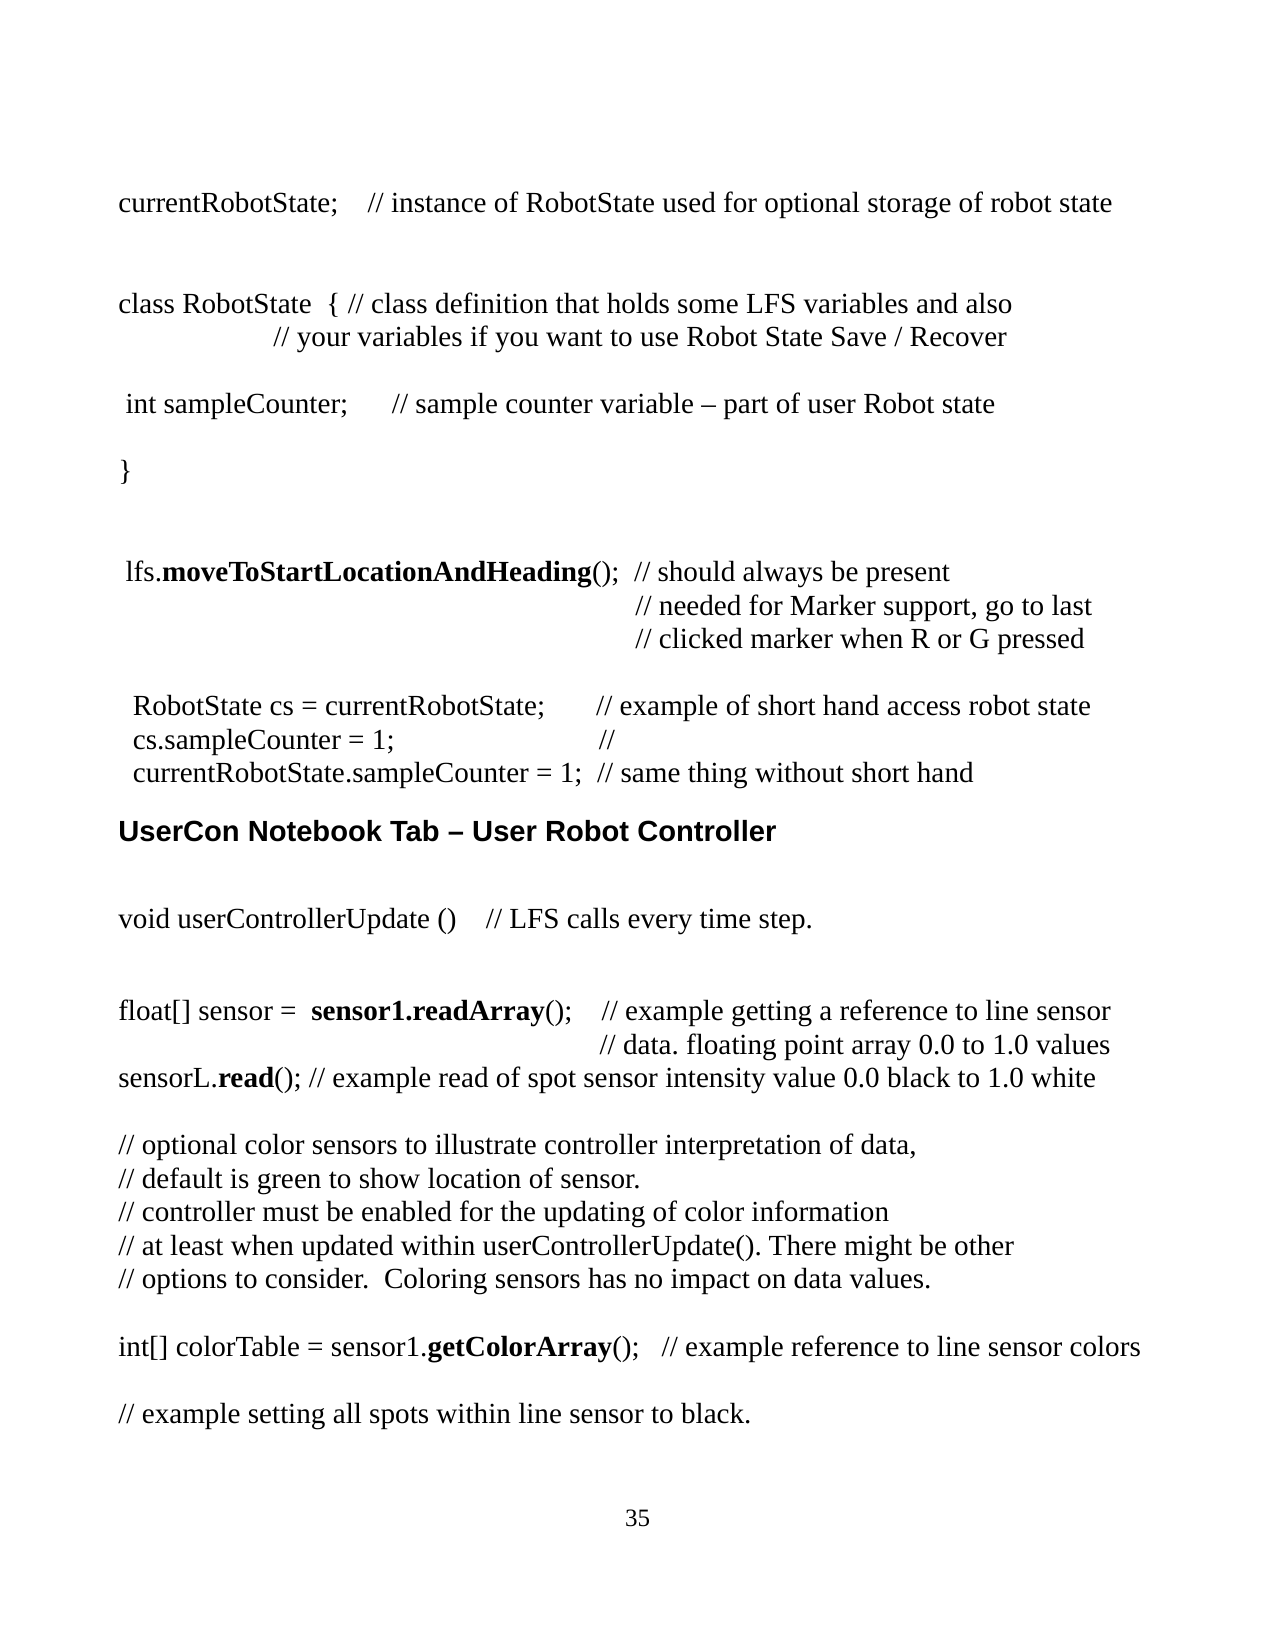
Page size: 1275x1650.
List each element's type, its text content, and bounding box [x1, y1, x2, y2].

text // at least when updated within userControllerUpdate(). There might be other [118, 1228, 1157, 1262]
text int[] colorTable = sensor1.getColorArray(); // example reference to line sensor colors [118, 1329, 1157, 1362]
subtitle UserCon Notebook Tab – User Robot Controller [118, 814, 1157, 847]
text // data. floating point array 0.0 to 1.0 values [118, 1027, 1157, 1060]
text // options to consider. Coloring sensors has no impact on data values. [118, 1262, 1157, 1295]
text class RobotState { // class definition that holds some LFS variables and also [118, 286, 1157, 319]
text // optional color sensors to illustrate controller interpretation of data, [118, 1127, 1157, 1161]
text cs.sampleCounter = 1; // [118, 722, 1157, 755]
text // needed for Marker support, go to last [118, 588, 1157, 621]
text // example setting all spots within line sensor to black. [118, 1396, 1157, 1429]
text // clicked marker when R or G pressed [118, 621, 1157, 655]
text int sampleCounter; // sample counter variable – part of user Robot state [118, 386, 1157, 420]
text currentRobotState.sampleCounter = 1; // same thing without short hand [118, 755, 1157, 789]
text lfs.moveToStartLocationAndHeading(); // should always be present [118, 554, 1157, 588]
text float[] sensor = sensor1.readArray(); // example getting a reference to line sensor [118, 993, 1157, 1027]
text // controller must be enabled for the updating of color information [118, 1194, 1157, 1228]
text sensorL.read(); // example read of spot sensor intensity value 0.0 black to 1.0 white [118, 1060, 1157, 1094]
text // your variables if you want to use Robot State Save / Recover [118, 319, 1157, 353]
text currentRobotState; // instance of RobotState used for optional storage of robot state [118, 185, 1157, 219]
text RobotState cs = currentRobotState; // example of short hand access robot state [118, 688, 1157, 722]
text // default is green to show location of sensor. [118, 1161, 1157, 1194]
text void userControllerUpdate () // LFS calls every time step. [118, 901, 1157, 935]
text } [118, 453, 1157, 487]
